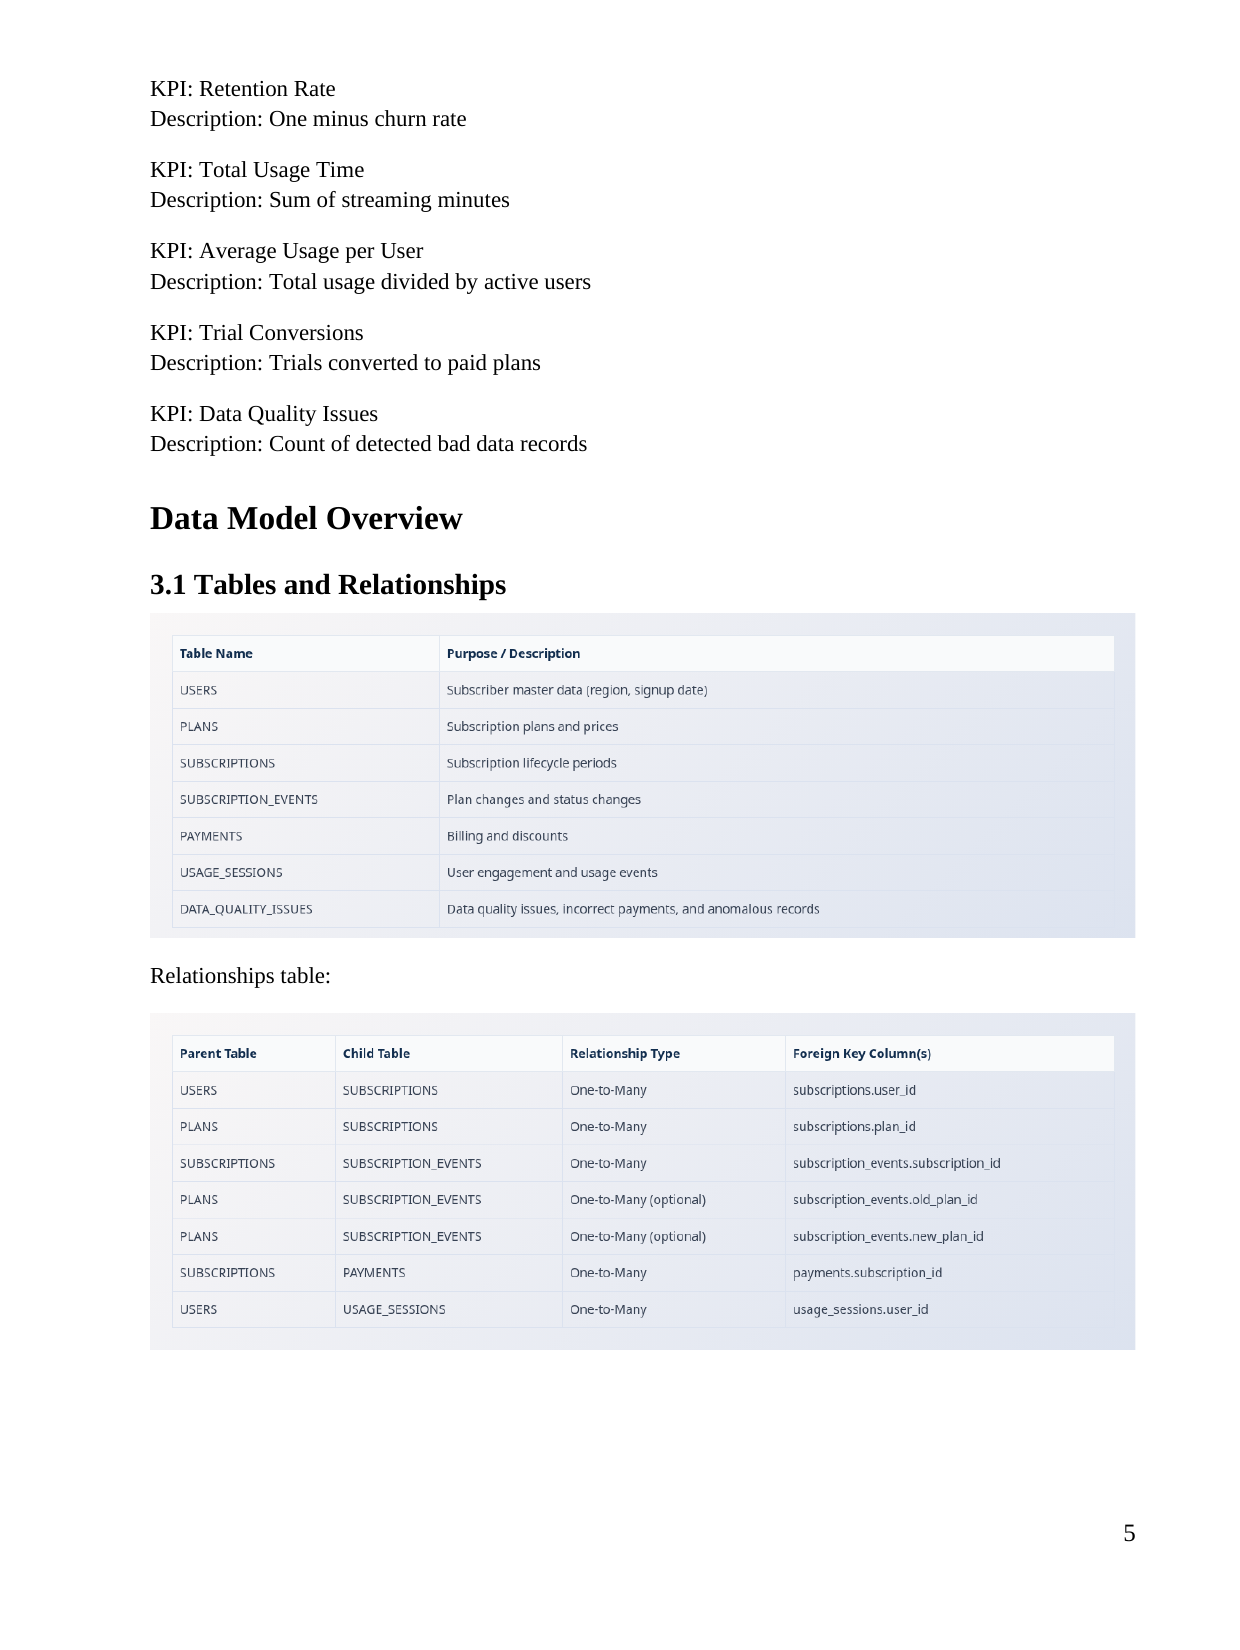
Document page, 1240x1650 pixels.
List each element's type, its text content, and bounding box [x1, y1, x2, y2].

text KPI: Retention Rate Description: One minus churn rate [150, 75, 1135, 132]
text KPI: Average Usage per User Description: Total usage divided by active users [150, 237, 1135, 294]
text KPI: Total Usage Time Description: Sum of streaming minutes [150, 156, 1135, 213]
text KPI: Trial Conversions Description: Trials converted to paid plans [150, 319, 1135, 375]
text Relationships table: [150, 963, 1135, 989]
subtitle Data Model Overview [150, 498, 1135, 536]
text KPI: Data Quality Issues Description: Count of detected bad data records [150, 400, 1135, 457]
subtitle 3.1 Tables and Relationships [150, 567, 1135, 601]
